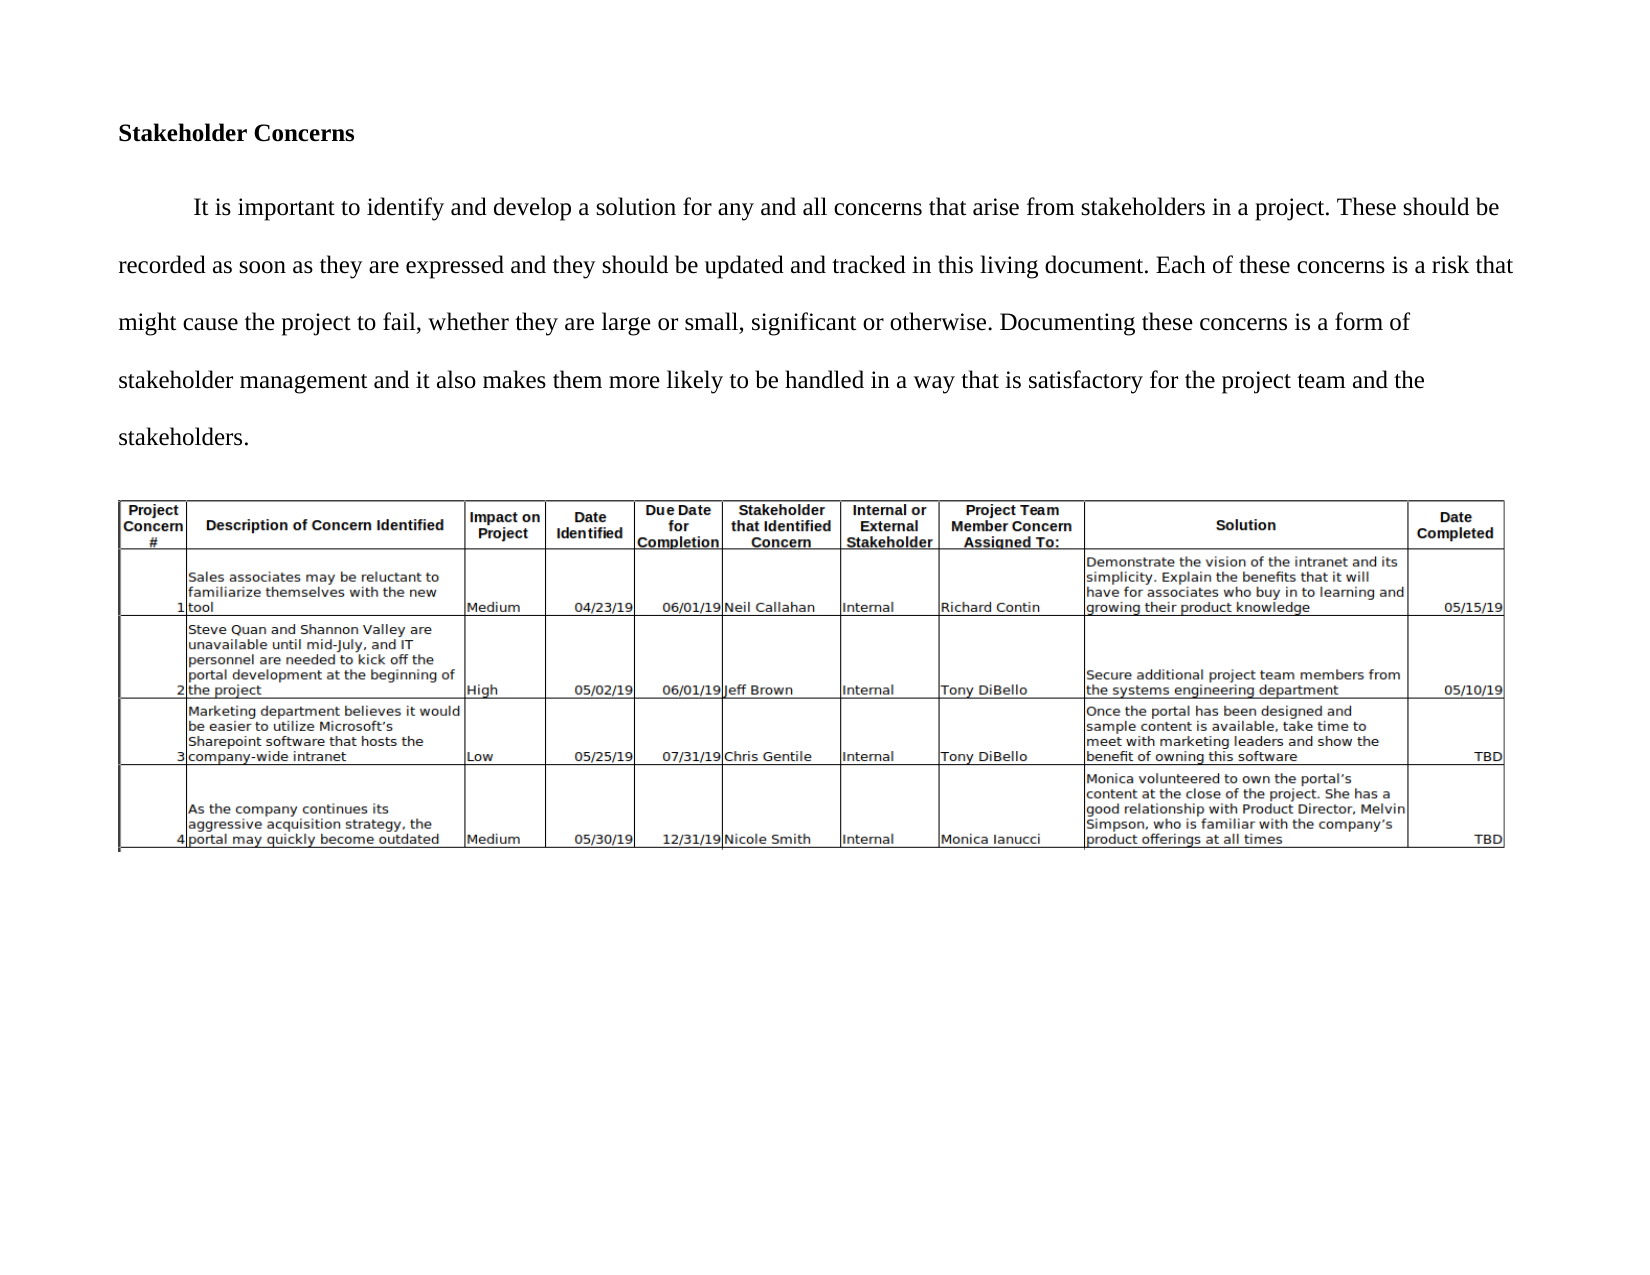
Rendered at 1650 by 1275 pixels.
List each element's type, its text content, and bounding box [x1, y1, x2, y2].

picture [118, 500, 1505, 852]
text It is important to identify and develop a solution for any and all concerns that arise from stakeholders in a project. These should be recorded as soon as they are expressed and they should be updated and tracked in this living document. Each of these concerns is a risk that might cause the project to fail, whether they are large or small, significant or otherwise. Documenting these concerns is a form of stakeholder management and it also makes them more likely to be handled in a way that is satisfactory for the project team and the stakeholders. [118, 192, 1532, 451]
text Stakeholder Concerns [118, 118, 1532, 147]
